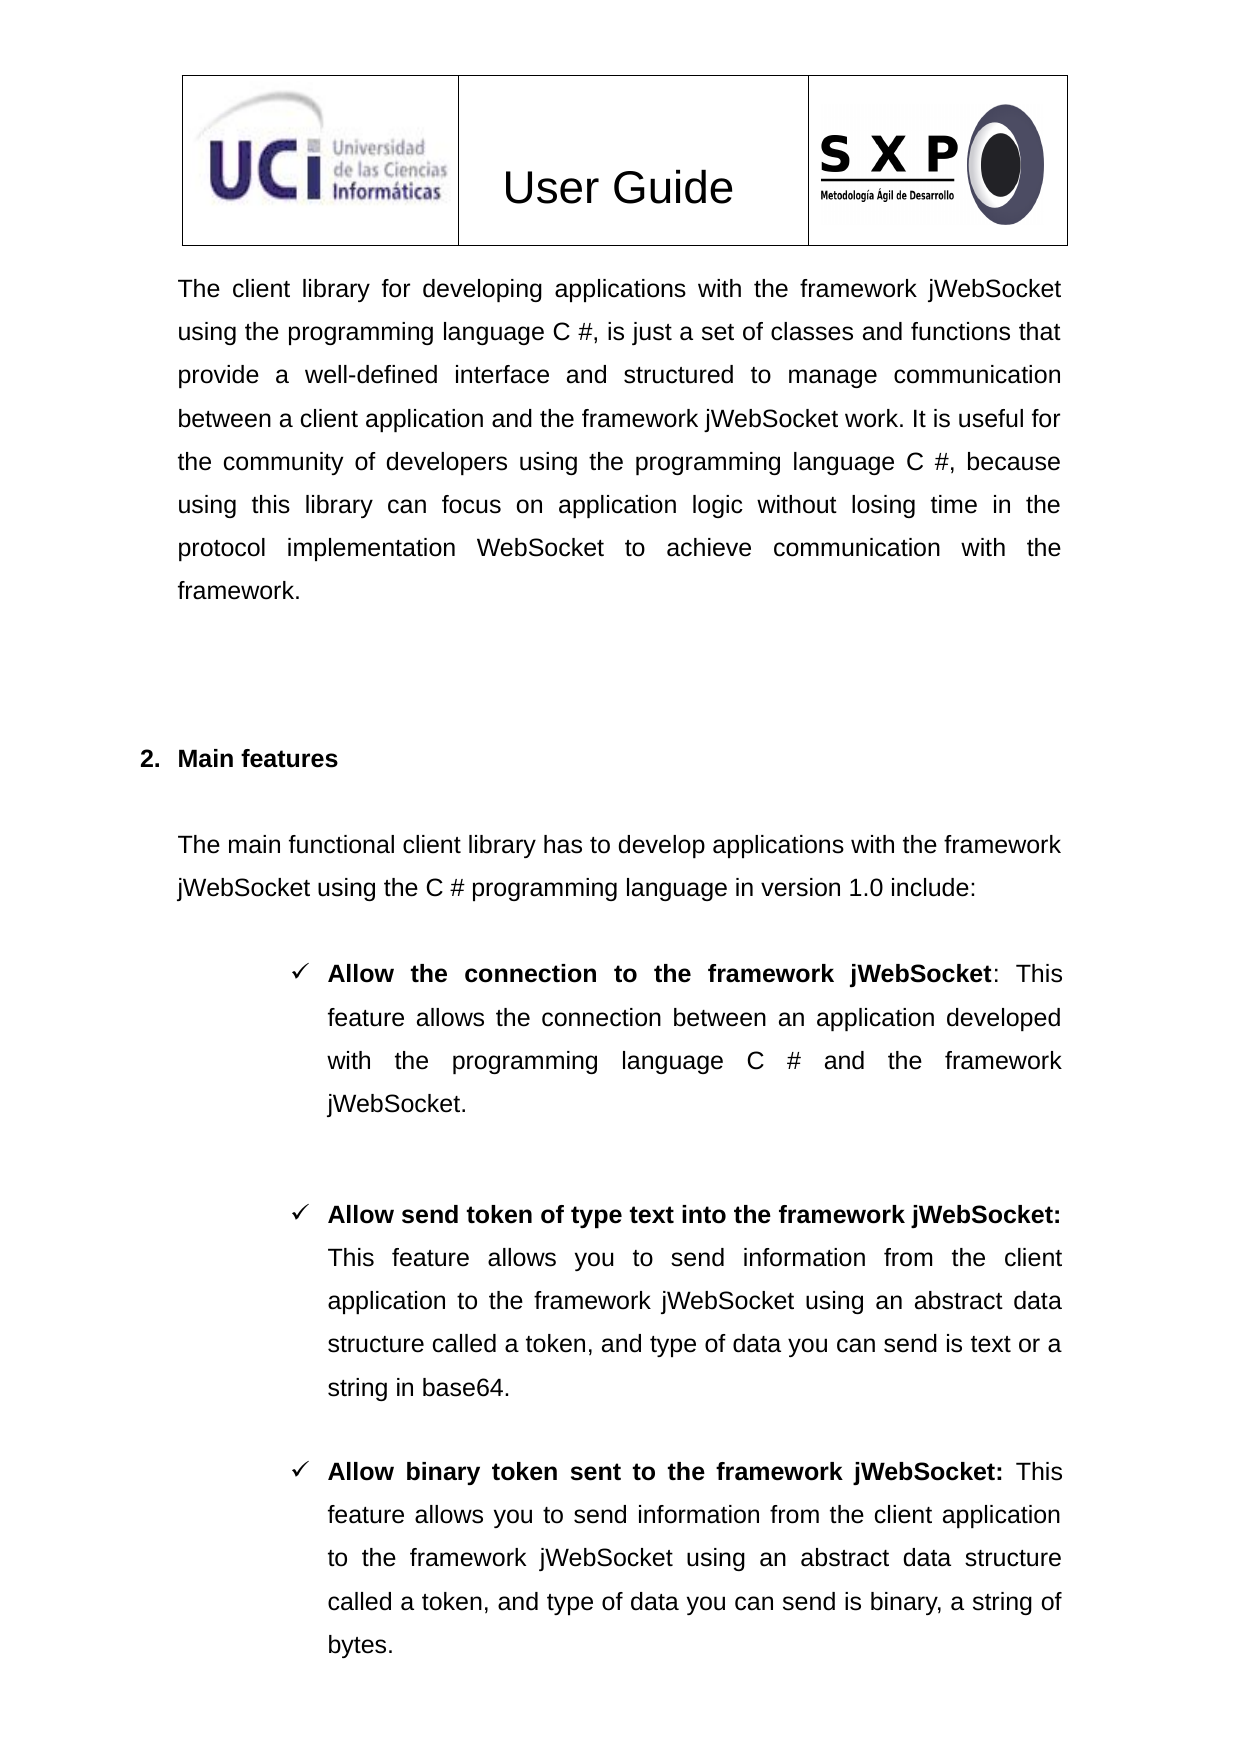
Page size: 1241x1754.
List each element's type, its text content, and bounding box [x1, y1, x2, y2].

list Allow send token of type text into the framework jWebSocket: This feature allows you to send information from the client application to the framework jWebSocket using an abstract data structure called a token, and type of data you can send is text or a string in base64. [290, 1200, 1063, 1401]
list Main features [140, 744, 1063, 772]
list Allow the connection to the framework jWebSocket: This feature allows the connection between an application developed with the programming language C # and the framework jWebSocket. [290, 959, 1063, 1117]
text The client library for developing applications with the framework jWebSocket using the programming language C #, is just a set of classes and functions that provide a well-defined interface and structured to manage communication between a client application and the framework jWebSocket work. It is useful for the community of developers using the programming language C #, because using this library can focus on application logic without losing time in the protocol implementation WebSocket to achieve communication with the framework. [177, 274, 1063, 605]
list Allow binary token sent to the framework jWebSocket: This feature allows you to send information from the client application to the framework jWebSocket using an abstract data structure called a token, and type of data you can send is binary, a string of bytes. [290, 1457, 1063, 1658]
text The main functional client library has to develop applications with the framework jWebSocket using the C # programming language in version 1.0 include: [177, 830, 1063, 902]
